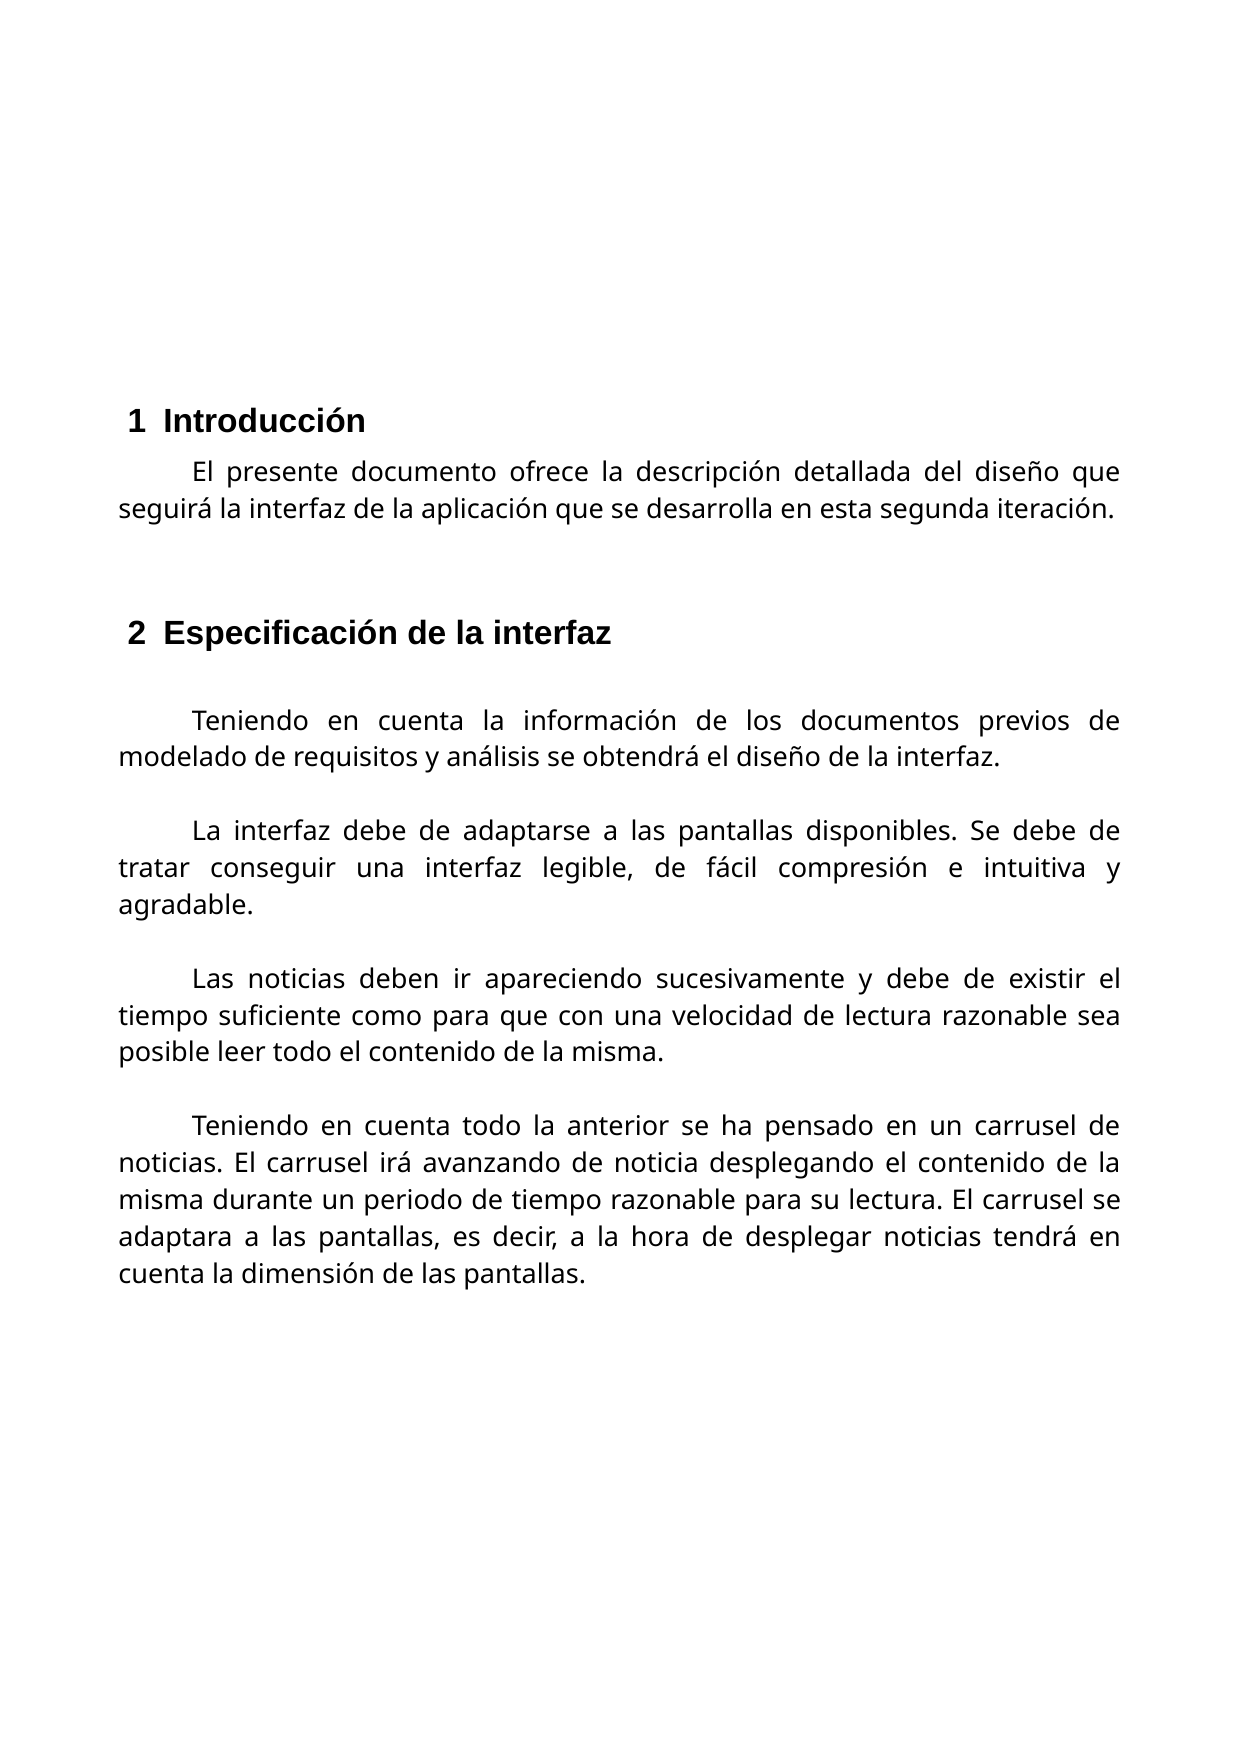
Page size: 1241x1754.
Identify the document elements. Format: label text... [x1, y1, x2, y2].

text La interfaz debe de adaptarse a las pantallas disponibles. Se debe de tratar conseguir una interfaz legible, de fácil compresión e intuitiva y agradable. [118, 812, 1122, 922]
subtitle Especificación de la interfaz [118, 613, 1122, 652]
text Las noticias deben ir apareciendo sucesivamente y debe de existir el tiempo suficiente como para que con una velocidad de lectura razonable sea posible leer todo el contenido de la misma. [118, 959, 1122, 1070]
text Teniendo en cuenta la información de los documentos previos de modelado de requisitos y análisis se obtendrá el diseño de la interfaz. [118, 701, 1122, 775]
subtitle Introducción [118, 401, 1122, 440]
text Teniendo en cuenta todo la anterior se ha pensado en un carrusel de noticias. El carrusel irá avanzando de noticia desplegando el contenido de la misma durante un periodo de tiempo razonable para su lectura. El carrusel se adaptara a las pantallas, es decir, a la hora de desplegar noticias tendrá en cuenta la dimensión de las pantallas. [118, 1107, 1122, 1291]
text El presente documento ofrece la descripción detallada del diseño que seguirá la interfaz de la aplicación que se desarrolla en esta segunda iteración. [118, 452, 1122, 526]
